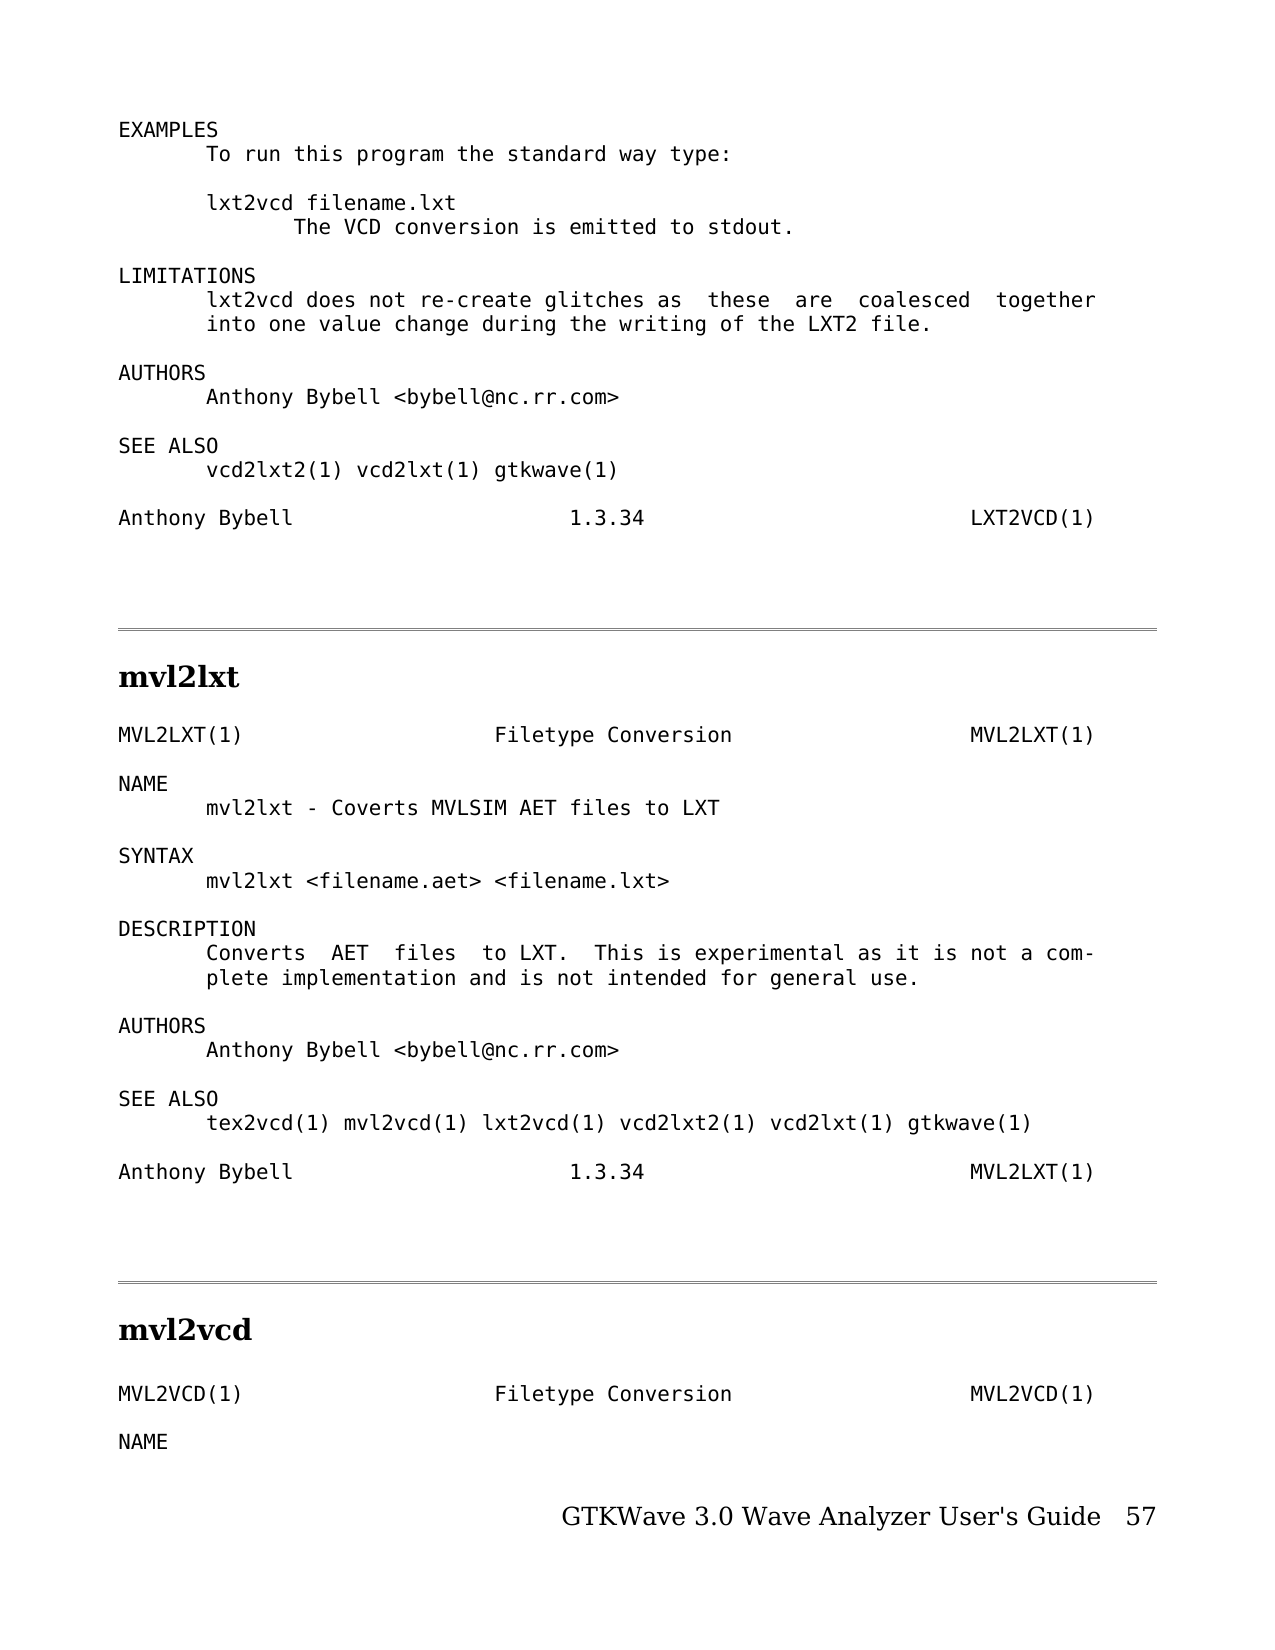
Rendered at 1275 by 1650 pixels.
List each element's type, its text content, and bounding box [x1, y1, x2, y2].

text Converts AET files to LXT. This is experimental as it is not a com- [118, 941, 1157, 966]
text AUTHORS [118, 1014, 1157, 1038]
text mvl2lxt <filename.aet> <filename.lxt> [118, 869, 1157, 893]
text into one value change during the writing of the LXT2 file. [118, 312, 1157, 337]
text Anthony Bybell 1.3.34 LXT2VCD(1) [118, 506, 1157, 531]
text plete implementation and is not intended for general use. [118, 966, 1157, 990]
text Anthony Bybell <bybell@nc.rr.com> [118, 385, 1157, 409]
text NAME [118, 1430, 1157, 1454]
text mvl2lxt - Coverts MVLSIM AET files to LXT [118, 796, 1157, 820]
text Anthony Bybell 1.3.34 MVL2LXT(1) [118, 1160, 1157, 1184]
text lxt2vcd filename.lxt [118, 191, 1157, 215]
text lxt2vcd does not re-create glitches as these are coalesced together [118, 288, 1157, 312]
text MVL2VCD(1) Filetype Conversion MVL2VCD(1) [118, 1382, 1157, 1406]
text tex2vcd(1) mvl2vcd(1) lxt2vcd(1) vcd2lxt2(1) vcd2lxt(1) gtkwave(1) [118, 1111, 1157, 1136]
text DESCRIPTION [118, 917, 1157, 941]
text mvl2lxt [118, 659, 1157, 694]
text AUTHORS [118, 361, 1157, 385]
text MVL2LXT(1) Filetype Conversion MVL2LXT(1) [118, 723, 1157, 747]
text SEE ALSO [118, 434, 1157, 458]
text NAME [118, 772, 1157, 796]
text The VCD conversion is emitted to stdout. [118, 215, 1157, 239]
text EXAMPLES [118, 118, 1157, 142]
text LIMITATIONS [118, 264, 1157, 288]
text SYNTAX [118, 844, 1157, 869]
text SEE ALSO [118, 1087, 1157, 1111]
text vcd2lxt2(1) vcd2lxt(1) gtkwave(1) [118, 458, 1157, 482]
text To run this program the standard way type: [118, 142, 1157, 167]
text Anthony Bybell <bybell@nc.rr.com> [118, 1038, 1157, 1063]
text mvl2vcd [118, 1313, 1157, 1347]
